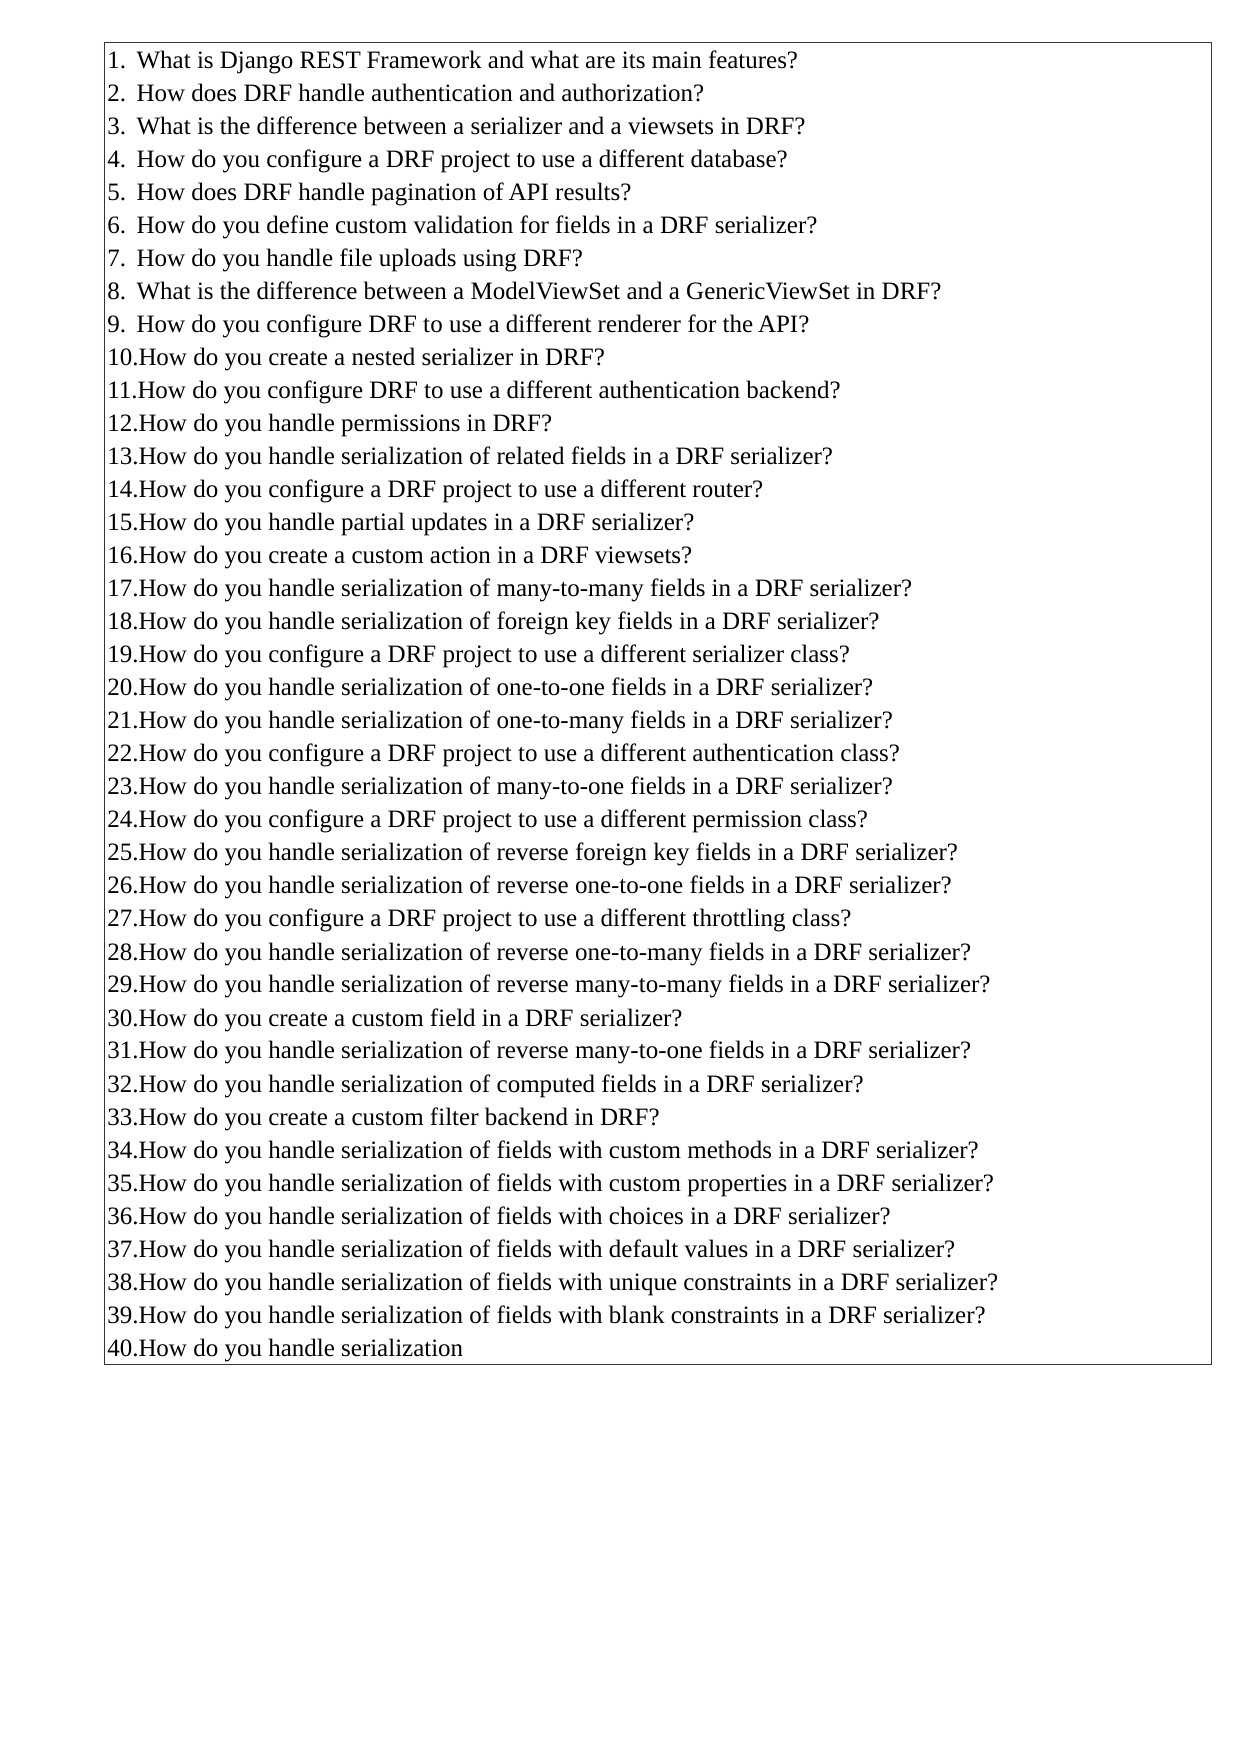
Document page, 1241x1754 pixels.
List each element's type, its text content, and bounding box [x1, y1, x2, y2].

list How do you configure a DRF project to use a different serializer class? [105, 636, 1211, 668]
list How do you handle serialization of reverse one-to-many fields in a DRF serializer? [105, 933, 1211, 965]
list How do you configure a DRF project to use a different permission class? [105, 801, 1211, 833]
list What is Django REST Framework and what are its main features? [105, 43, 1211, 74]
list How do you handle serialization [105, 1330, 1211, 1364]
list How do you handle serialization of one-to-one fields in a DRF serializer? [105, 669, 1211, 701]
list How do you handle serialization of related fields in a DRF serializer? [105, 438, 1211, 470]
list How do you handle serialization of fields with blank constraints in a DRF serializer? [105, 1297, 1211, 1328]
list How do you define custom validation for fields in a DRF serializer? [105, 207, 1211, 239]
list How does DRF handle authentication and authorization? [105, 75, 1211, 107]
list How do you handle file uploads using DRF? [105, 240, 1211, 272]
list How do you handle serialization of fields with custom methods in a DRF serializer? [105, 1132, 1211, 1163]
list How do you handle serialization of many-to-many fields in a DRF serializer? [105, 570, 1211, 602]
list How do you configure a DRF project to use a different throttling class? [105, 901, 1211, 932]
list How do you configure a DRF project to use a different authentication class? [105, 735, 1211, 767]
list How do you create a custom field in a DRF serializer? [105, 999, 1211, 1031]
list How do you handle serialization of fields with unique constraints in a DRF serializer? [105, 1264, 1211, 1296]
list How do you handle serialization of reverse many-to-many fields in a DRF serializer? [105, 967, 1211, 998]
list How do you handle serialization of reverse foreign key fields in a DRF serializer? [105, 834, 1211, 866]
list How do you handle serialization of one-to-many fields in a DRF serializer? [105, 702, 1211, 734]
list How do you create a custom action in a DRF viewsets? [105, 537, 1211, 569]
list How do you handle serialization of foreign key fields in a DRF serializer? [105, 603, 1211, 635]
list How do you configure DRF to use a different authentication backend? [105, 372, 1211, 404]
list How do you handle serialization of fields with choices in a DRF serializer? [105, 1198, 1211, 1229]
list How do you handle serialization of reverse many-to-one fields in a DRF serializer? [105, 1033, 1211, 1064]
list How do you handle serialization of many-to-one fields in a DRF serializer? [105, 768, 1211, 800]
list How do you handle serialization of reverse one-to-one fields in a DRF serializer? [105, 867, 1211, 899]
list How do you create a nested serializer in DRF? [105, 339, 1211, 371]
list How do you handle serialization of fields with custom properties in a DRF serializer? [105, 1165, 1211, 1196]
list What is the difference between a serializer and a viewsets in DRF? [105, 108, 1211, 140]
list How do you configure a DRF project to use a different database? [105, 141, 1211, 173]
list How do you handle serialization of fields with default values in a DRF serializer? [105, 1231, 1211, 1262]
list How do you handle serialization of computed fields in a DRF serializer? [105, 1066, 1211, 1097]
list How does DRF handle pagination of API results? [105, 174, 1211, 206]
list How do you configure a DRF project to use a different router? [105, 471, 1211, 503]
list How do you handle partial updates in a DRF serializer? [105, 504, 1211, 536]
list What is the difference between a ModelViewSet and a GenericViewSet in DRF? [105, 273, 1211, 305]
list How do you configure DRF to use a different renderer for the API? [105, 306, 1211, 338]
list How do you create a custom filter backend in DRF? [105, 1099, 1211, 1130]
list How do you handle permissions in DRF? [105, 405, 1211, 437]
